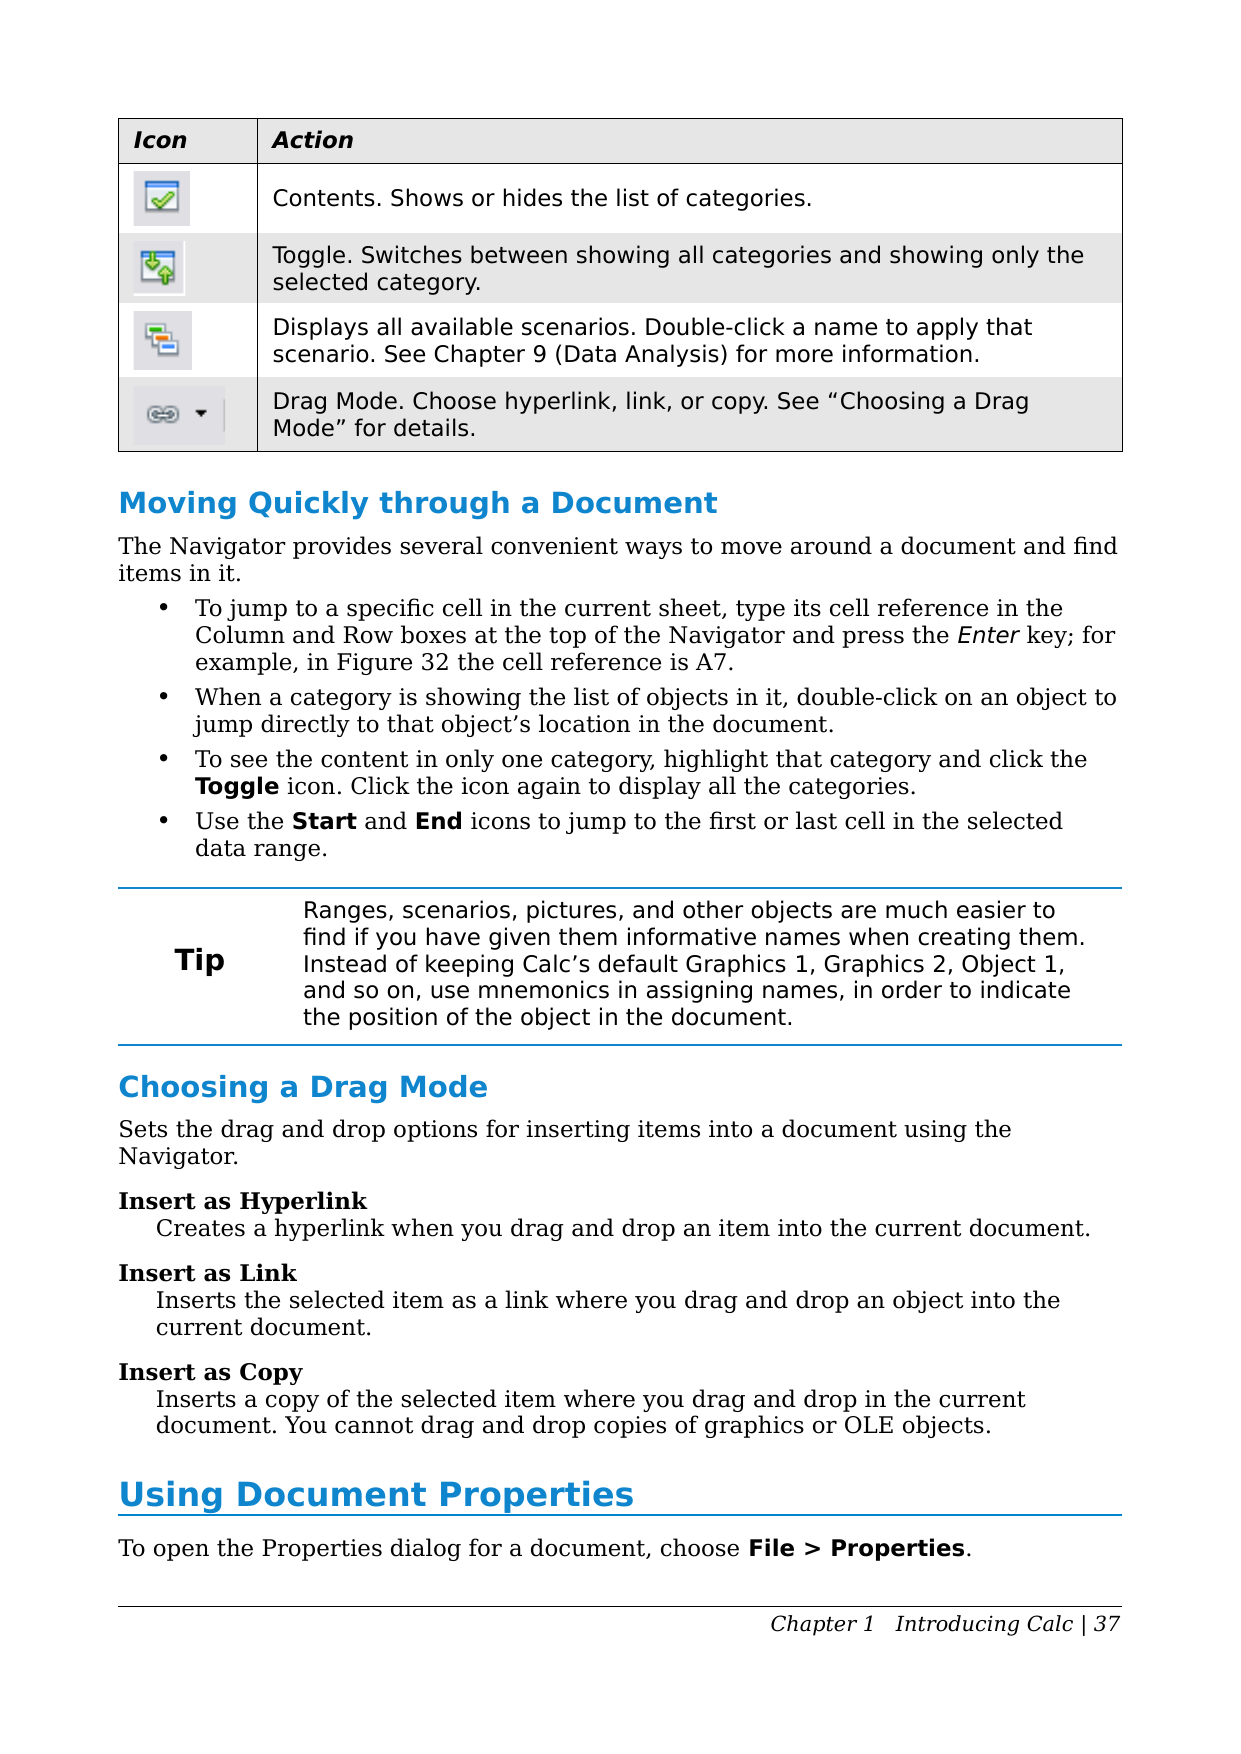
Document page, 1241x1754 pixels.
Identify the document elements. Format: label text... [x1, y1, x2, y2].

table_header Ranges, scenarios, pictures, and other objects are much easier to find if you have given them informative names when creating them. Instead of keeping Calc’s default Graphics 1, Graphics 2, Object 1, and so on, use mnemonics in assigning names, in order to indicate the position of the object in the document. [281, 889, 1122, 1044]
subtitle Using Document Properties [118, 1475, 1122, 1514]
picture [133, 386, 226, 445]
table_cell [119, 233, 257, 303]
text Creates a hyperlink when you drag and drop an item into the current document. [156, 1215, 1122, 1242]
table_cell Drag Mode. Choose hyperlink, link, or copy. See “Choosing a Drag Mode” for details. [258, 377, 1122, 451]
picture [133, 171, 190, 226]
list The Navigator provides several convenient ways to move around a document and find items in it. [118, 533, 1122, 587]
subtitle Choosing a Drag Mode [118, 1070, 1122, 1104]
text Insert as Link [118, 1260, 1122, 1287]
table_cell Toggle. Switches between showing all categories and showing only the selected category. [258, 233, 1122, 303]
text Inserts the selected item as a link where you drag and drop an object into the current document. [156, 1287, 1122, 1340]
picture [133, 311, 192, 370]
text Insert as Hyperlink [118, 1188, 1122, 1215]
table_cell [119, 377, 257, 451]
subtitle Moving Quickly through a Document [118, 487, 1122, 521]
list To see the content in only one category, highlight that category and click the Toggle icon. Click the icon again to display all the categories. [156, 744, 1122, 800]
table_cell [119, 303, 257, 377]
text Inserts a copy of the selected item where you drag and drop in the current document. You cannot drag and drop copies of graphics or OLE objects. [156, 1386, 1122, 1439]
table_cell Contents. Shows or hides the list of categories. [258, 164, 1122, 233]
table_header Tip [118, 889, 281, 1044]
list Use the Start and End icons to jump to the first or last cell in the selected data range. [156, 806, 1122, 862]
picture [133, 241, 186, 296]
table_header Icon [119, 119, 257, 163]
table_cell Displays all available scenarios. Double-click a name to apply that scenario. See Chapter 9 (Data Analysis) for more information. [258, 303, 1122, 377]
table_header Action [258, 119, 1122, 163]
text Insert as Copy [118, 1359, 1122, 1386]
list To jump to a specific cell in the current sheet, type its cell reference in the Column and Row boxes at the top of the Navigator and press the Enter key; for example, in Figure 32 the cell reference is A7. [156, 593, 1122, 676]
text Sets the drag and drop options for inserting items into a document using the Navigator. [118, 1116, 1122, 1170]
table_cell [119, 164, 257, 233]
text To open the Properties dialog for a document, choose File > Properties. [118, 1535, 1122, 1562]
list When a category is showing the list of objects in it, double-click on an object to jump directly to that object’s location in the document. [156, 682, 1122, 738]
